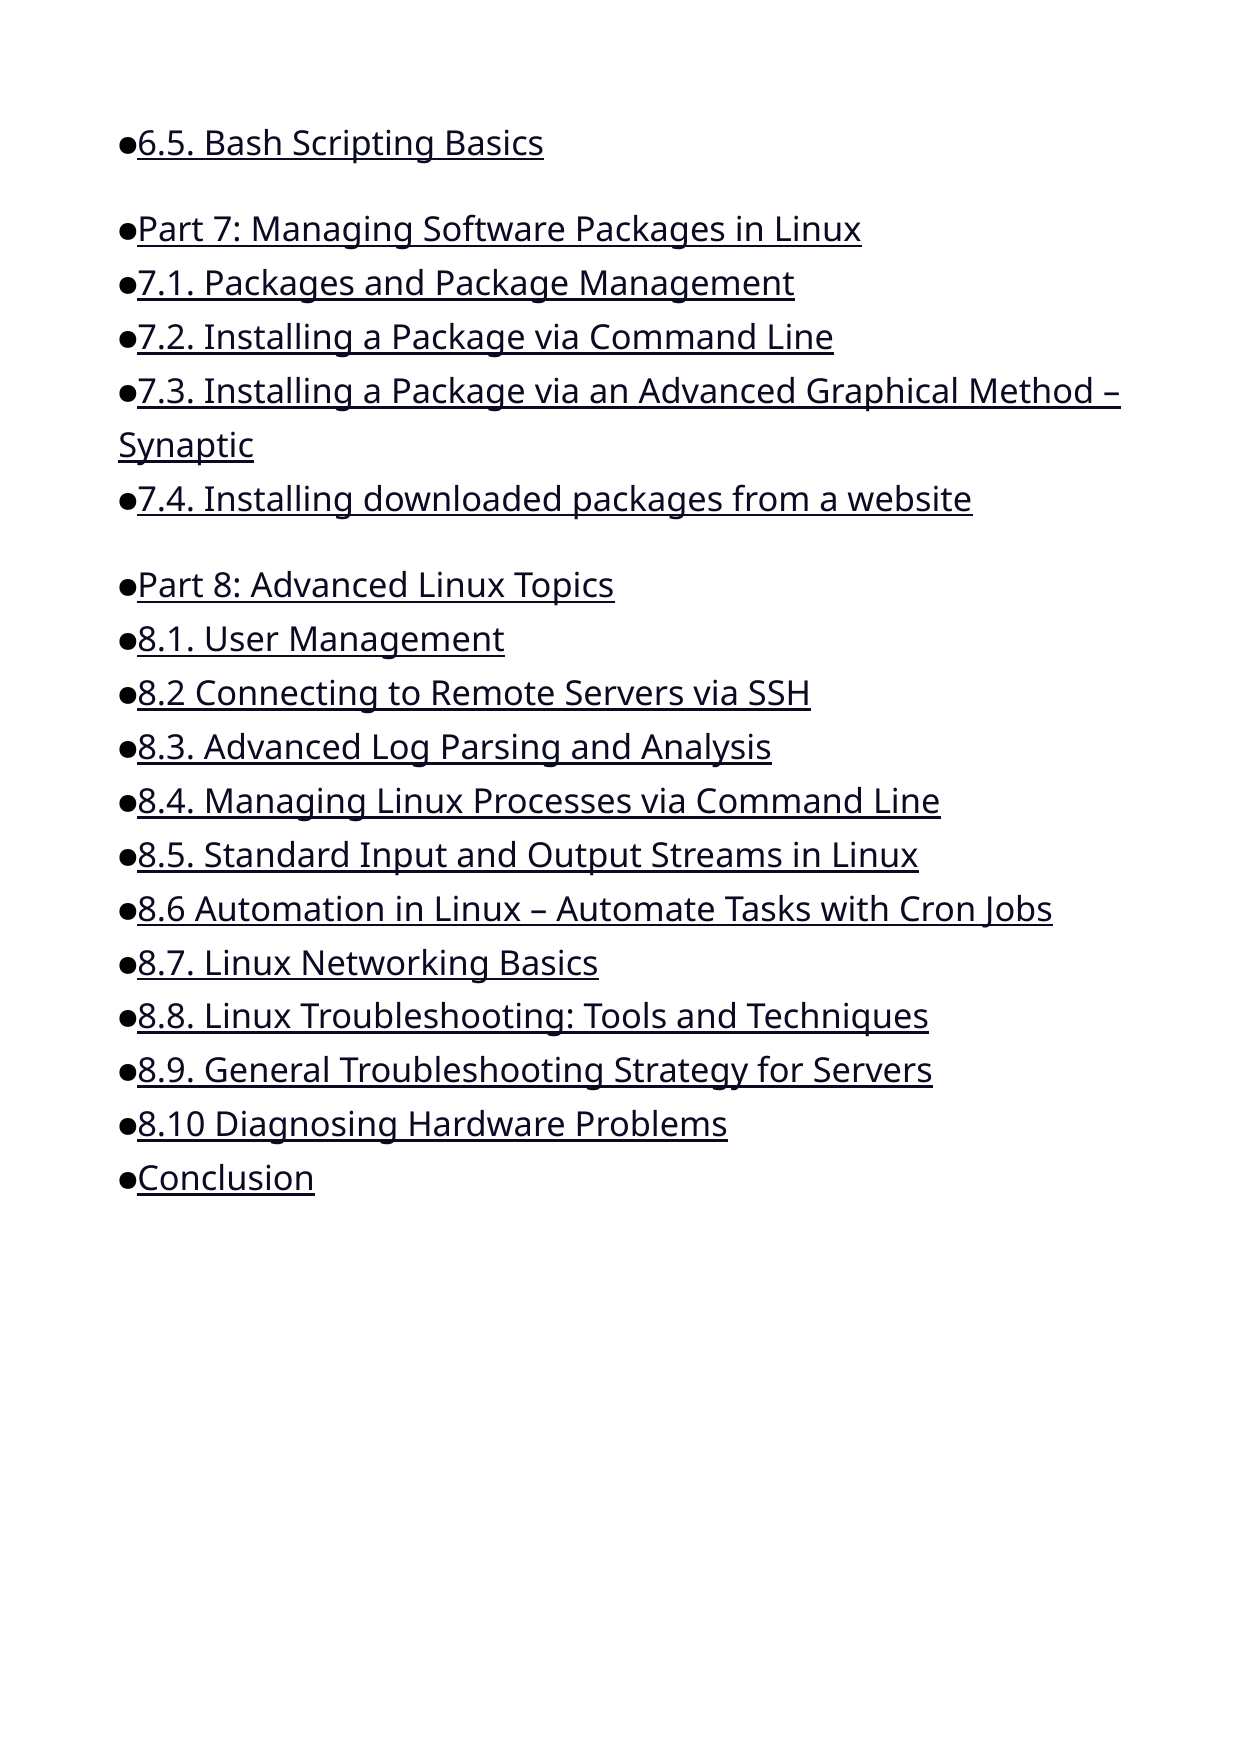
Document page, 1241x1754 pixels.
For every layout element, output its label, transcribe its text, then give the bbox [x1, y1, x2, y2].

list Part 8: Advanced Linux Topics [118, 561, 1122, 608]
list 8.2 Connecting to Remote Servers via SSH [118, 669, 1122, 716]
list 8.6 Automation in Linux – Automate Tasks with Cron Jobs [118, 884, 1122, 931]
list 8.10 Diagnosing Hardware Problems [118, 1100, 1122, 1147]
list Part 7: Managing Software Packages in Linux [118, 205, 1122, 252]
list 7.3. Installing a Package via an Advanced Graphical Method – Synaptic [118, 367, 1122, 467]
list 8.3. Advanced Log Parsing and Analysis [118, 723, 1122, 769]
list 8.5. Standard Input and Output Streams in Linux [118, 830, 1122, 877]
list 7.1. Packages and Package Management [118, 259, 1122, 306]
list 6.5. Bash Scripting Basics [118, 118, 1122, 165]
list 8.8. Linux Troubleshooting: Tools and Techniques [118, 992, 1122, 1039]
list 7.2. Installing a Package via Command Line [118, 313, 1122, 359]
list Conclusion [118, 1153, 1122, 1200]
list 8.9. General Troubleshooting Strategy for Servers [118, 1046, 1122, 1093]
list 8.1. User Management [118, 615, 1122, 662]
list 8.7. Linux Networking Basics [118, 938, 1122, 985]
list 7.4. Installing downloaded packages from a website [118, 474, 1122, 521]
list 8.4. Managing Linux Processes via Command Line [118, 777, 1122, 823]
